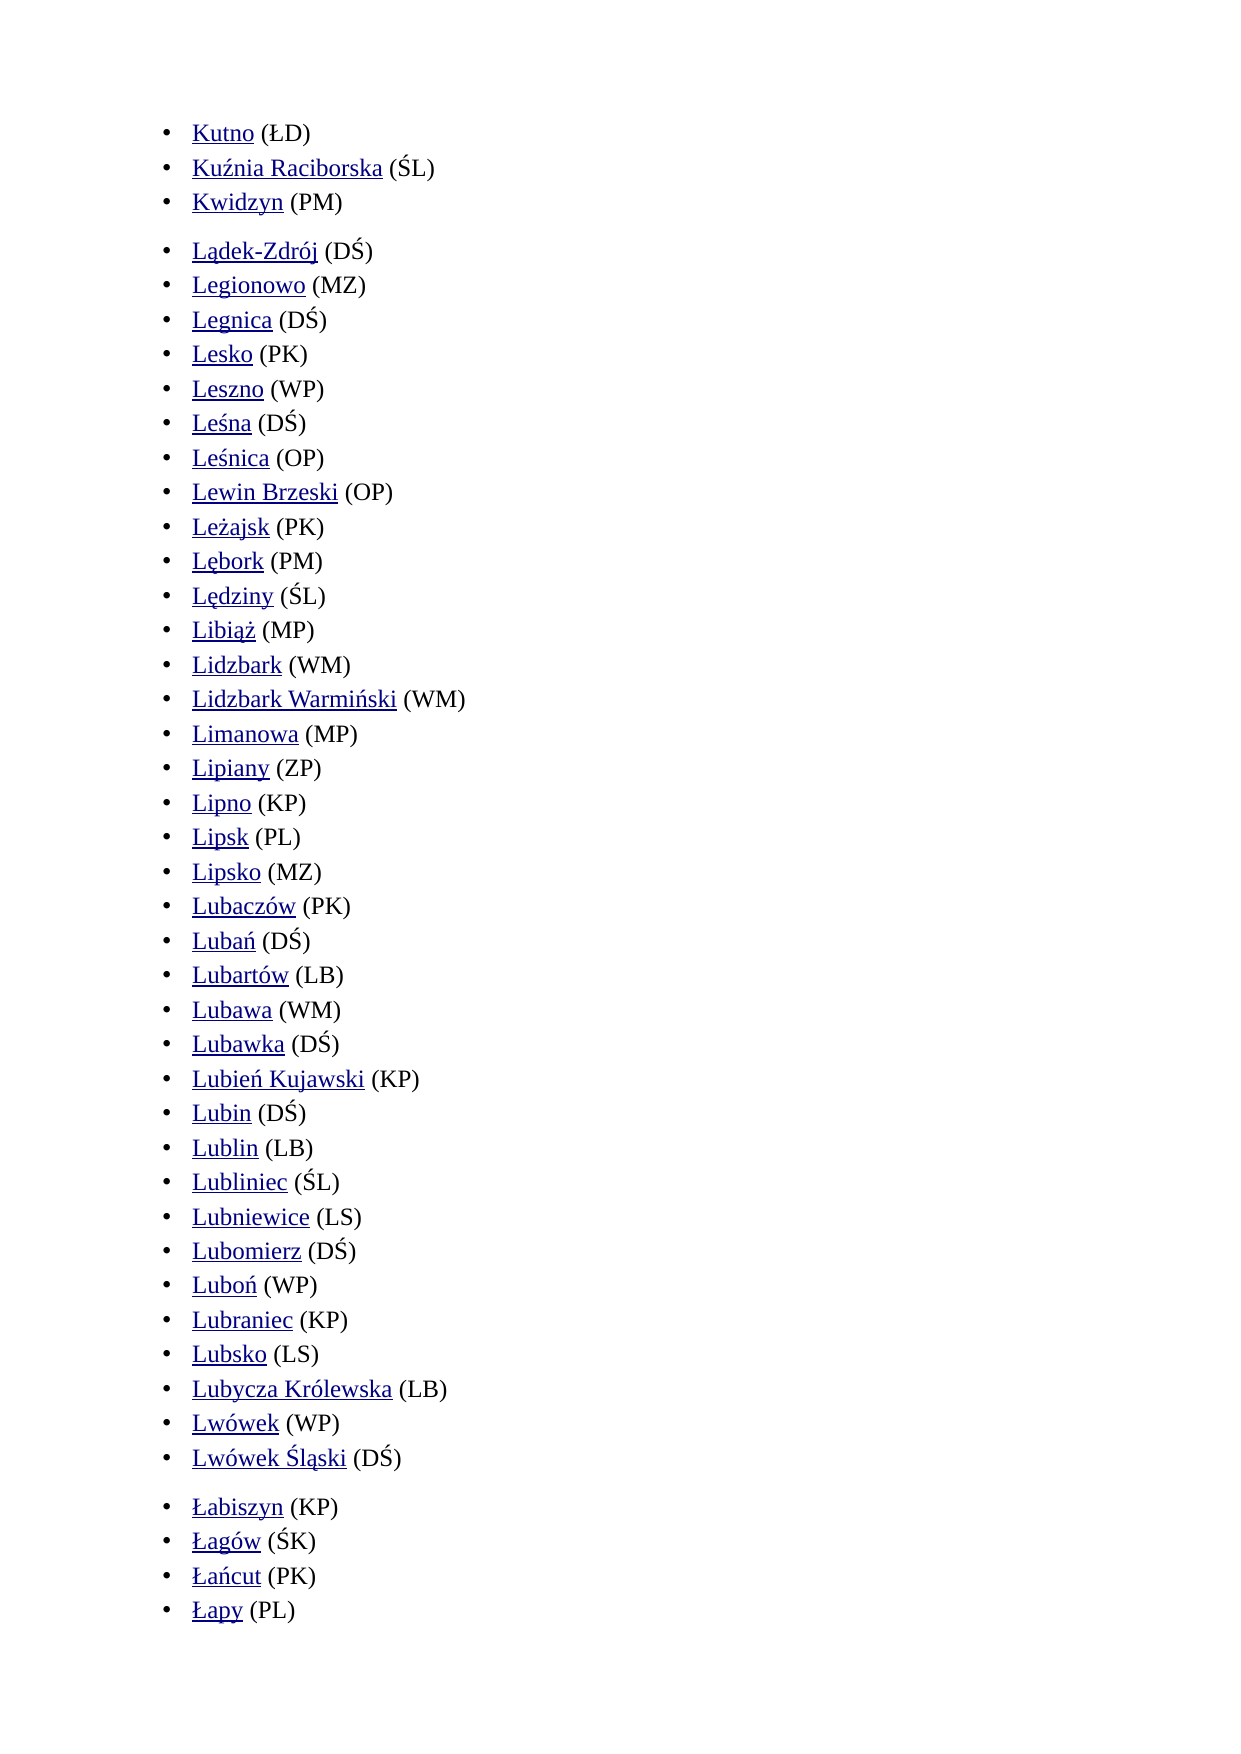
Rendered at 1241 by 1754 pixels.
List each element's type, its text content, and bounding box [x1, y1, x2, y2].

list Lipsk (PL) [162, 822, 1122, 851]
list Limanowa (MP) [162, 719, 1122, 748]
list Lewin Brzeski (OP) [162, 477, 1122, 506]
list Lądek-Zdrój (DŚ) [162, 236, 1122, 265]
list Lubycza Królewska (LB) [162, 1374, 1122, 1403]
list Lubań (DŚ) [162, 926, 1122, 954]
list Lesko (PK) [162, 339, 1122, 368]
list Lublin (LB) [162, 1133, 1122, 1161]
list Lubawa (WM) [162, 995, 1122, 1023]
list Lubaczów (PK) [162, 891, 1122, 920]
list Lipiany (ZP) [162, 753, 1122, 782]
list Lubraniec (KP) [162, 1305, 1122, 1334]
list Lubin (DŚ) [162, 1098, 1122, 1127]
list Legionowo (MZ) [162, 271, 1122, 299]
list Lubartów (LB) [162, 960, 1122, 989]
list Libiąż (MP) [162, 615, 1122, 644]
list Lubawka (DŚ) [162, 1029, 1122, 1058]
list Lubliniec (ŚL) [162, 1167, 1122, 1196]
list Łabiszyn (KP) [162, 1492, 1122, 1521]
list Luboń (WP) [162, 1271, 1122, 1299]
list Kuźnia Raciborska (ŚL) [162, 153, 1122, 181]
list Łagów (ŚK) [162, 1526, 1122, 1555]
list Lubsko (LS) [162, 1339, 1122, 1368]
list Lipsko (MZ) [162, 857, 1122, 886]
list Lębork (PM) [162, 546, 1122, 575]
list Lwówek Śląski (DŚ) [162, 1443, 1122, 1472]
list Leśna (DŚ) [162, 408, 1122, 437]
list Lidzbark (WM) [162, 650, 1122, 679]
list Lubień Kujawski (KP) [162, 1064, 1122, 1092]
list Lidzbark Warmiński (WM) [162, 684, 1122, 713]
list Leśnica (OP) [162, 443, 1122, 472]
list Lędziny (ŚL) [162, 581, 1122, 610]
list Lubniewice (LS) [162, 1202, 1122, 1230]
list Łapy (PL) [162, 1595, 1122, 1624]
list Lubomierz (DŚ) [162, 1236, 1122, 1265]
list Łańcut (PK) [162, 1561, 1122, 1590]
list Lwówek (WP) [162, 1408, 1122, 1437]
list Leszno (WP) [162, 374, 1122, 403]
list Leżajsk (PK) [162, 512, 1122, 541]
list Lipno (KP) [162, 788, 1122, 817]
list Legnica (DŚ) [162, 305, 1122, 334]
list Kutno (ŁD) [162, 118, 1122, 147]
list Kwidzyn (PM) [162, 187, 1122, 216]
